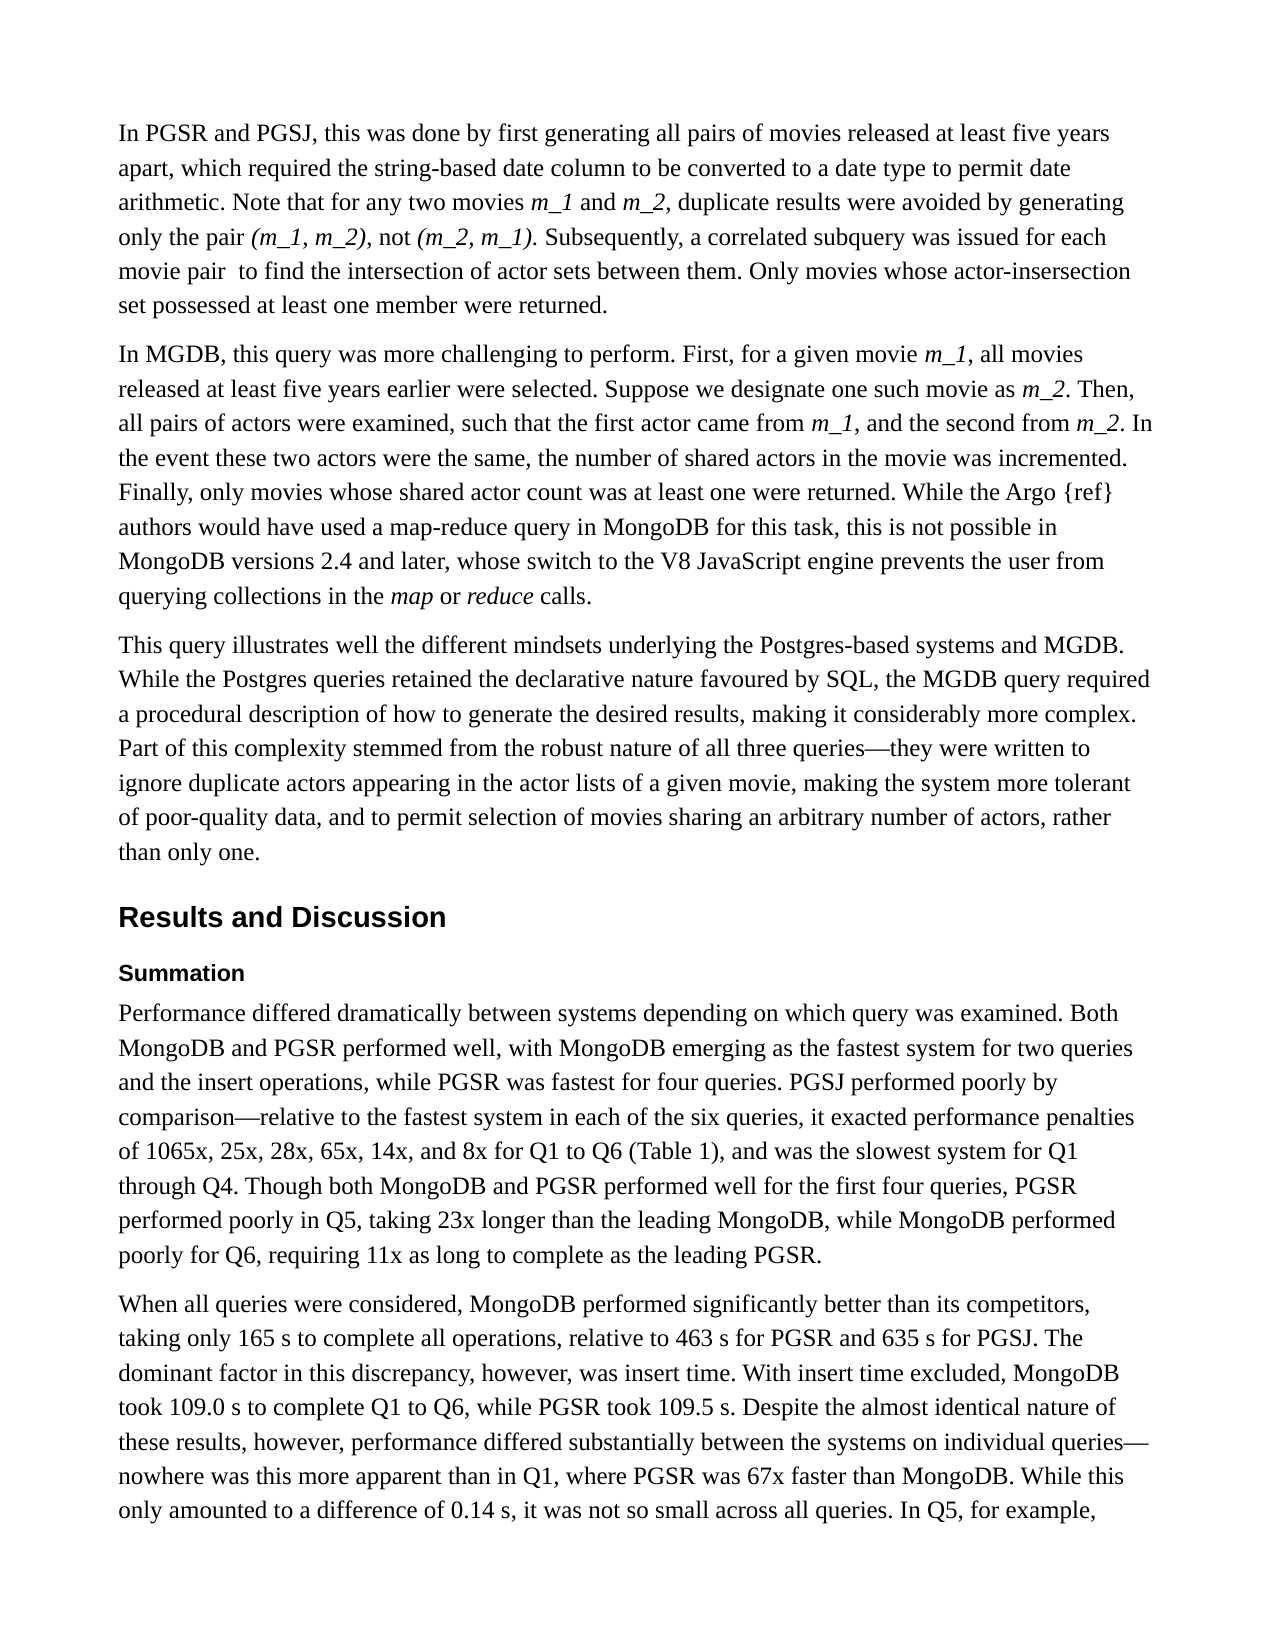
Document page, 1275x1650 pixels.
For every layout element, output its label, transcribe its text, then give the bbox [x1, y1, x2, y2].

subtitle Results and Discussion [118, 901, 1157, 934]
text In MGDB, this query was more challenging to perform. First, for a given movie m_1, all movies released at least five years earlier were selected. Suppose we designate one such movie as m_2. Then, all pairs of actors were examined, such that the first actor came from m_1, and the second from m_2. In the event these two actors were the same, the number of shared actors in the movie was incremented. Finally, only movies whose shared actor count was at least one were returned. While the Argo {ref} authors would have used a map-reduce query in MongoDB for this task, this is not possible in MongoDB versions 2.4 and later, whose switch to the V8 JavaScript engine prevents the user from querying collections in the map or reduce calls. [118, 339, 1157, 610]
text When all queries were considered, MongoDB performed significantly better than its competitors, taking only 165 s to complete all operations, relative to 463 s for PGSR and 635 s for PGSJ. The dominant factor in this discrepancy, however, was insert time. With insert time excluded, MongoDB took 109.0 s to complete Q1 to Q6, while PGSR took 109.5 s. Despite the almost identical nature of these results, however, performance differed substantially between the systems on individual queries—nowhere was this more apparent than in Q1, where PGSR was 67x faster than MongoDB. While this only amounted to a difference of 0.14 s, it was not so small across all queries. In Q5, for example, [118, 1289, 1157, 1524]
text Performance differed dramatically between systems depending on which query was examined. Both MongoDB and PGSR performed well, with MongoDB emerging as the fastest system for two queries and the insert operations, while PGSR was fastest for four queries. PGSJ performed poorly by comparison—relative to the fastest system in each of the six queries, it exacted performance penalties of 1065x, 25x, 28x, 65x, 14x, and 8x for Q1 to Q6 (Table 1), and was the slowest system for Q1 through Q4. Though both MongoDB and PGSR performed well for the first four queries, PGSR performed poorly in Q5, taking 23x longer than the leading MongoDB, while MongoDB performed poorly for Q6, requiring 11x as long to complete as the leading PGSR. [118, 998, 1157, 1268]
text In PGSR and PGSJ, this was done by first generating all pairs of movies released at least five years apart, which required the string-based date column to be converted to a date type to permit date arithmetic. Note that for any two movies m_1 and m_2, duplicate results were avoided by generating only the pair (m_1, m_2), not (m_2, m_1). Subsequently, a correlated subquery was issued for each movie pair to find the intersection of actor sets between them. Only movies whose actor-insersection set possessed at least one member were returned. [118, 118, 1157, 319]
text This query illustrates well the different mindsets underlying the Postgres-based systems and MGDB. While the Postgres queries retained the declarative nature favoured by SQL, the MGDB query required a procedural description of how to generate the desired results, making it considerably more complex. Part of this complexity stemmed from the robust nature of all three queries—they were written to ignore duplicate actors appearing in the actor lists of a given movie, making the system more tolerant of poor-quality data, and to permit selection of movies sharing an arbitrary number of actors, rather than only one. [118, 630, 1157, 866]
subtitle Summation [118, 959, 1157, 986]
